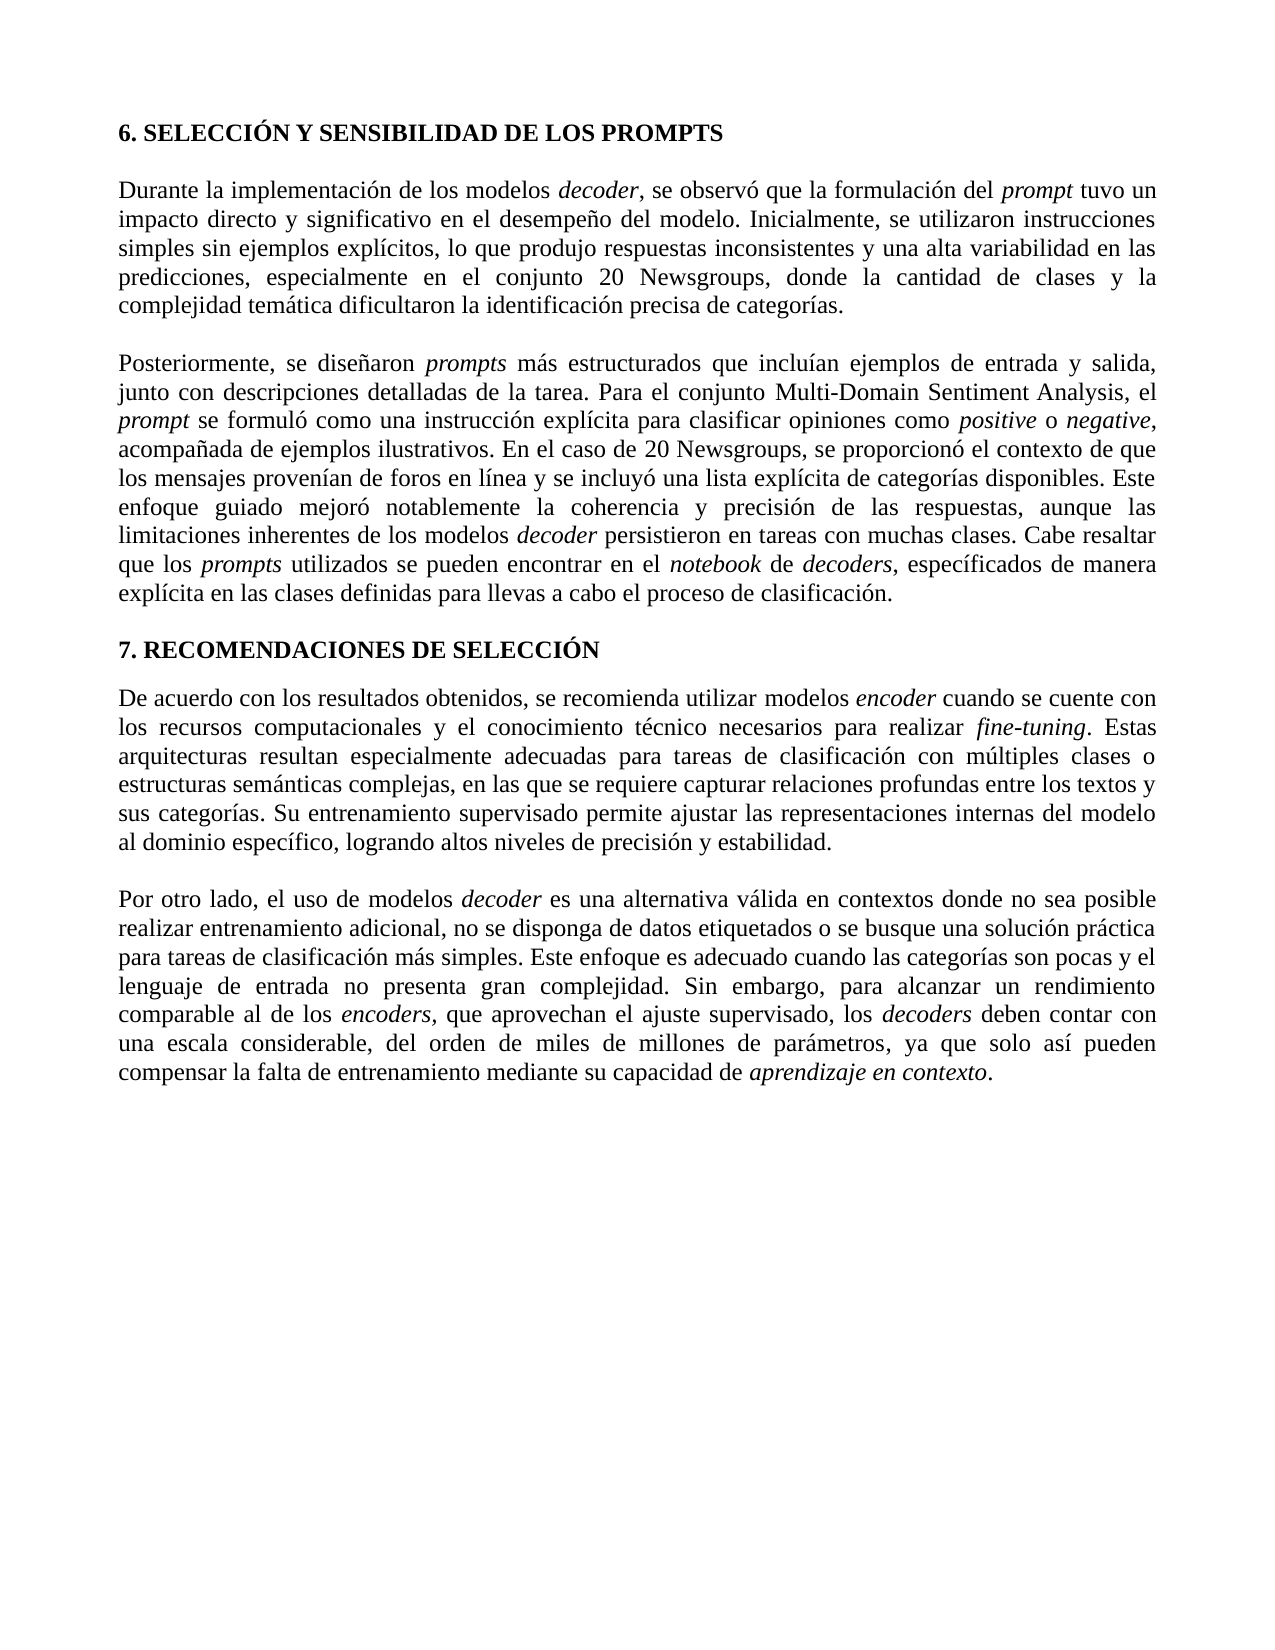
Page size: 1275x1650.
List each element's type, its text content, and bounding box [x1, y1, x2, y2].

text 6. SELECCIÓN Y SENSIBILIDAD DE LOS PROMPTS [118, 118, 1157, 147]
text 7. RECOMENDACIONES DE SELECCIÓN [118, 636, 1157, 664]
text Por otro lado, el uso de modelos decoder es una alternativa válida en contextos donde no sea posible realizar entrenamiento adicional, no se disponga de datos etiquetados o se busque una solución práctica para tareas de clasificación más simples. Este enfoque es adecuado cuando las categorías son pocas y el lenguaje de entrada no presenta gran complejidad. Sin embargo, para alcanzar un rendimiento comparable al de los encoders, que aprovechan el ajuste supervisado, los decoders deben contar con una escala considerable, del orden de miles de millones de parámetros, ya que solo así pueden compensar la falta de entrenamiento mediante su capacidad de aprendizaje en contexto. [118, 884, 1157, 1086]
text Posteriormente, se diseñaron prompts más estructurados que incluían ejemplos de entrada y salida, junto con descripciones detalladas de la tarea. Para el conjunto Multi-Domain Sentiment Analysis, el prompt se formuló como una instrucción explícita para clasificar opiniones como positive o negative, acompañada de ejemplos ilustrativos. En el caso de 20 Newsgroups, se proporcionó el contexto de que los mensajes provenían de foros en línea y se incluyó una lista explícita de categorías disponibles. Este enfoque guiado mejoró notablemente la coherencia y precisión de las respuestas, aunque las limitaciones inherentes de los modelos decoder persistieron en tareas con muchas clases. Cabe resaltar que los prompts utilizados se pueden encontrar en el notebook de decoders, específicados de manera explícita en las clases definidas para llevas a cabo el proceso de clasificación. [118, 348, 1157, 607]
text Durante la implementación de los modelos decoder, se observó que la formulación del prompt tuvo un impacto directo y significativo en el desempeño del modelo. Inicialmente, se utilizaron instrucciones simples sin ejemplos explícitos, lo que produjo respuestas inconsistentes y una alta variabilidad en las predicciones, especialmente en el conjunto 20 Newsgroups, donde la cantidad de clases y la complejidad temática dificultaron la identificación precisa de categorías. [118, 176, 1157, 319]
text De acuerdo con los resultados obtenidos, se recomienda utilizar modelos encoder cuando se cuente con los recursos computacionales y el conocimiento técnico necesarios para realizar fine-tuning. Estas arquitecturas resultan especialmente adecuadas para tareas de clasificación con múltiples clases o estructuras semánticas complejas, en las que se requiere capturar relaciones profundas entre los textos y sus categorías. Su entrenamiento supervisado permite ajustar las representaciones internas del modelo al dominio específico, logrando altos niveles de precisión y estabilidad. [118, 683, 1157, 856]
